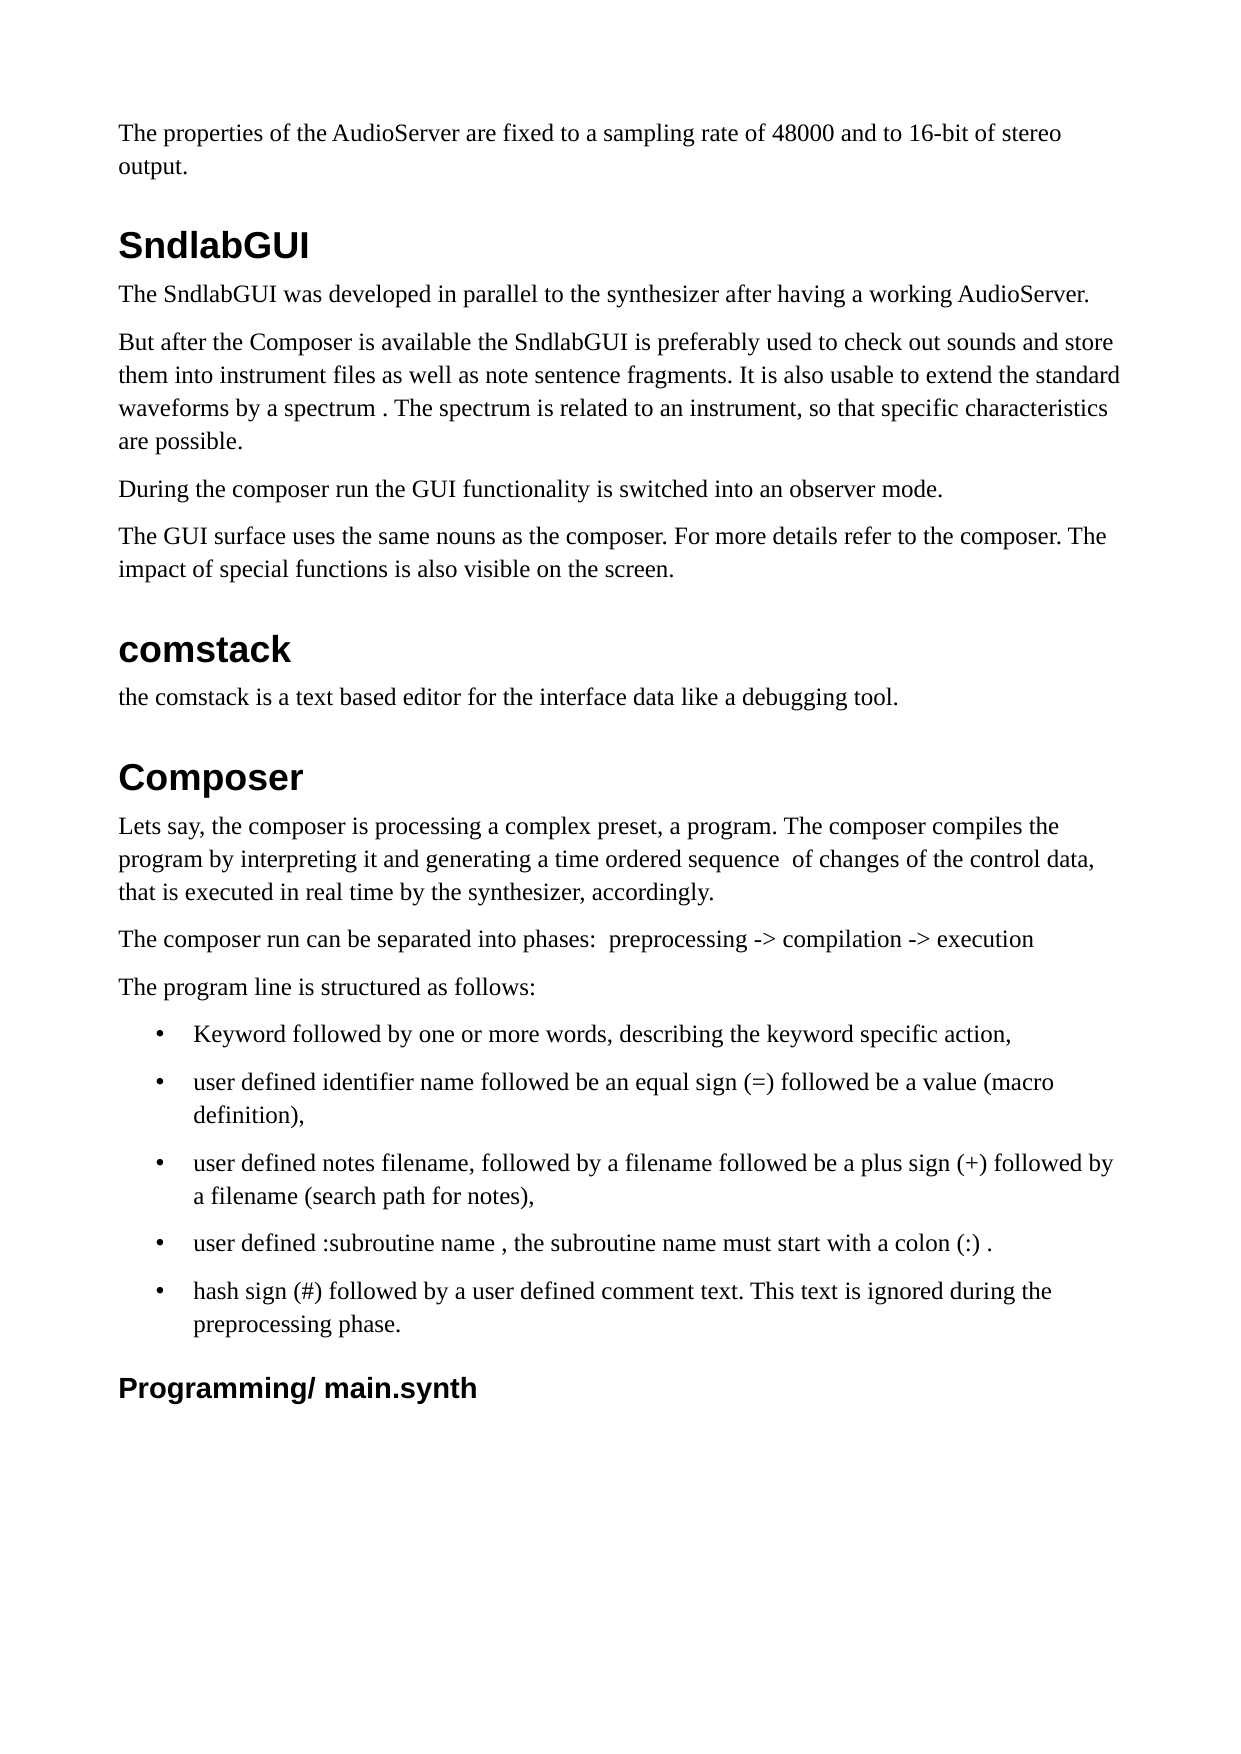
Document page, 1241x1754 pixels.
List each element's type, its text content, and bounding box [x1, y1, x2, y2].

text But after the Composer is available the SndlabGUI is preferably used to check out sounds and store them into instrument files as well as note sentence fragments. It is also usable to extend the standard waveforms by a spectrum . The spectrum is related to an instrument, so that specific characteristics are possible. [118, 327, 1122, 455]
list user defined :subroutine name , the subroutine name must start with a colon (:) . [156, 1228, 1122, 1257]
text the comstack is a text based editor for the interface data like a debugging tool. [118, 682, 1122, 711]
text Lets say, the composer is processing a complex preset, a program. The composer compiles the program by interpreting it and generating a time ordered sequence of changes of the control data, that is executed in real time by the synthesizer, accordingly. [118, 811, 1122, 906]
list Keyword followed by one or more words, describing the keyword specific action, [156, 1019, 1122, 1048]
list user defined identifier name followed be an equal sign (=) followed be a value (macro definition), [156, 1067, 1122, 1129]
subtitle comstack [118, 627, 1122, 670]
text The program line is structured as follows: [118, 972, 1122, 1001]
subtitle Composer [118, 755, 1122, 798]
text During the composer run the GUI functionality is switched into an observer mode. [118, 474, 1122, 502]
text The composer run can be separated into phases: preprocessing -> compilation -> execution [118, 924, 1122, 953]
text The properties of the AudioServer are fixed to a sampling rate of 48000 and to 16-bit of stereo output. [118, 118, 1122, 180]
text The SndlabGUI was developed in parallel to the synthesizer after having a working AudioServer. [118, 279, 1122, 308]
subtitle SndlabGUI [118, 224, 1122, 267]
list user defined notes filename, followed by a filename followed be a plus sign (+) followed by a filename (search path for notes), [156, 1148, 1122, 1209]
text The GUI surface uses the same nouns as the composer. For more details refer to the composer. The impact of special functions is also visible on the screen. [118, 521, 1122, 583]
subtitle Programming/ main.synth [118, 1371, 1122, 1405]
list hash sign (#) followed by a user defined comment text. This text is ignored during the preprocessing phase. [156, 1276, 1122, 1338]
